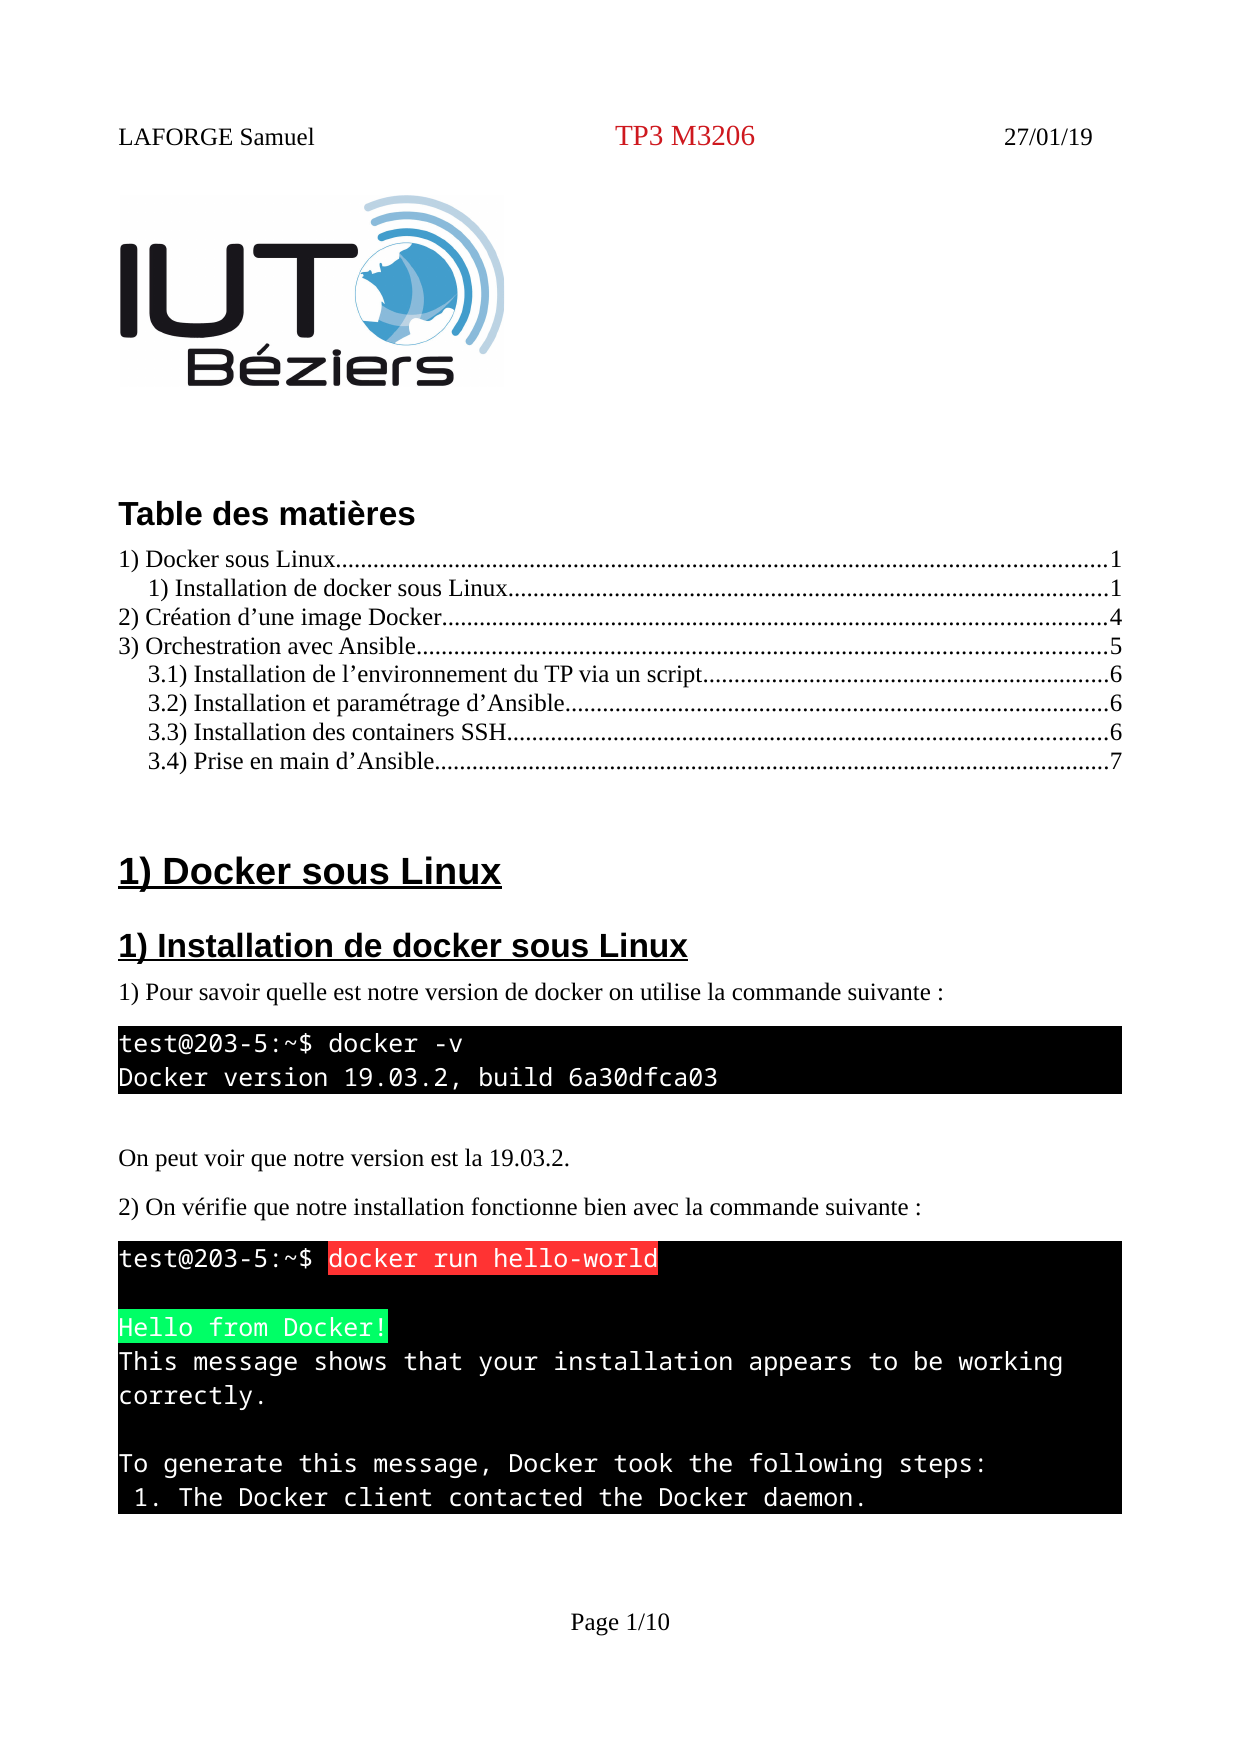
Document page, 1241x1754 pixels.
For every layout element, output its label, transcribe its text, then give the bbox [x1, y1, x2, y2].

text 1) Installation de docker sous Linux 1 [148, 573, 1122, 602]
text test@203-5:~$ docker -v [118, 1026, 1122, 1060]
text 1) Pour savoir quelle est notre version de docker on utilise la commande suivante : [118, 977, 1122, 1006]
text 2) On vérifie que notre installation fonctionne bien avec la commande suivante : [118, 1192, 1122, 1221]
text 3.3) Installation des containers SSH 6 [148, 717, 1122, 746]
subtitle 1) Installation de docker sous Linux [118, 926, 1122, 964]
text 3.4) Prise en main d’Ansible 7 [148, 746, 1122, 774]
text This message shows that your installation appears to be working correctly. [118, 1343, 1122, 1411]
text 3) Orchestration avec Ansible 5 [118, 631, 1122, 659]
subtitle 1) Docker sous Linux [118, 849, 1122, 892]
text On peut voir que notre version est la 19.03.2. [118, 1143, 1122, 1172]
text 3.2) Installation et paramétrage d’Ansible 6 [148, 688, 1122, 717]
text test@203-5:~$ docker run hello-world [118, 1241, 1122, 1275]
text 3.1) Installation de l’environnement du TP via un script 6 [148, 659, 1122, 688]
subtitle Table des matières [118, 494, 1122, 532]
picture [120, 195, 505, 387]
text Docker version 19.03.2, build 6a30dfca03 [118, 1060, 1122, 1094]
text Hello from Docker! [118, 1309, 1122, 1343]
text 2) Création d’une image Docker 4 [118, 602, 1122, 631]
text 1) Docker sous Linux 1 [118, 544, 1122, 573]
text To generate this message, Docker took the following steps: [118, 1446, 1122, 1479]
text 1. The Docker client contacted the Docker daemon. [118, 1479, 1122, 1514]
